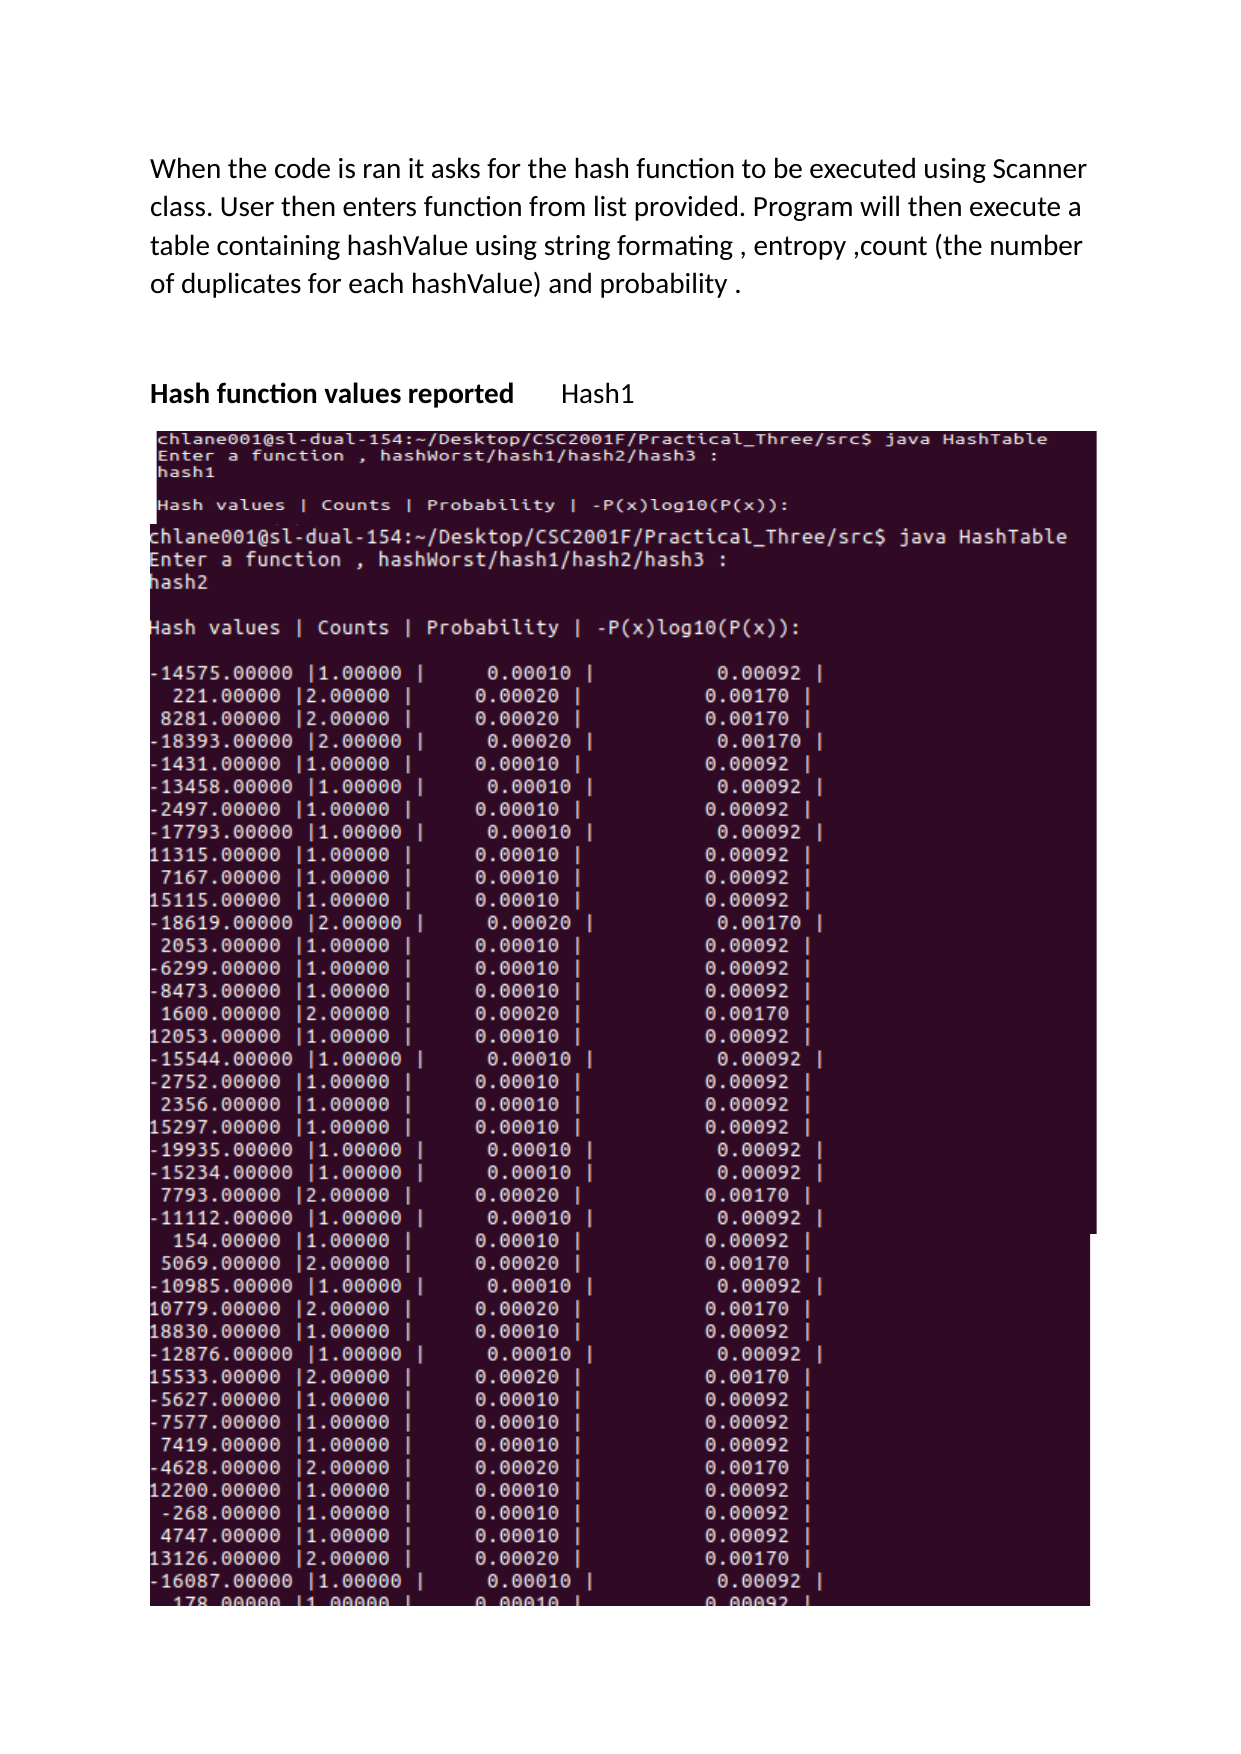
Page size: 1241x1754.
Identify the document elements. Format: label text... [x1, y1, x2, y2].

picture [150, 431, 1097, 1606]
text When the code is ran it asks for the hash function to be executed using Scanner class. User then enters function from list provided. Program will then execute a table containing hashValue using string formating , entropy ,count (the number of duplicates for each hashValue) and probability . [150, 150, 1090, 301]
text Hash function values reported Hash1 [150, 376, 1090, 411]
